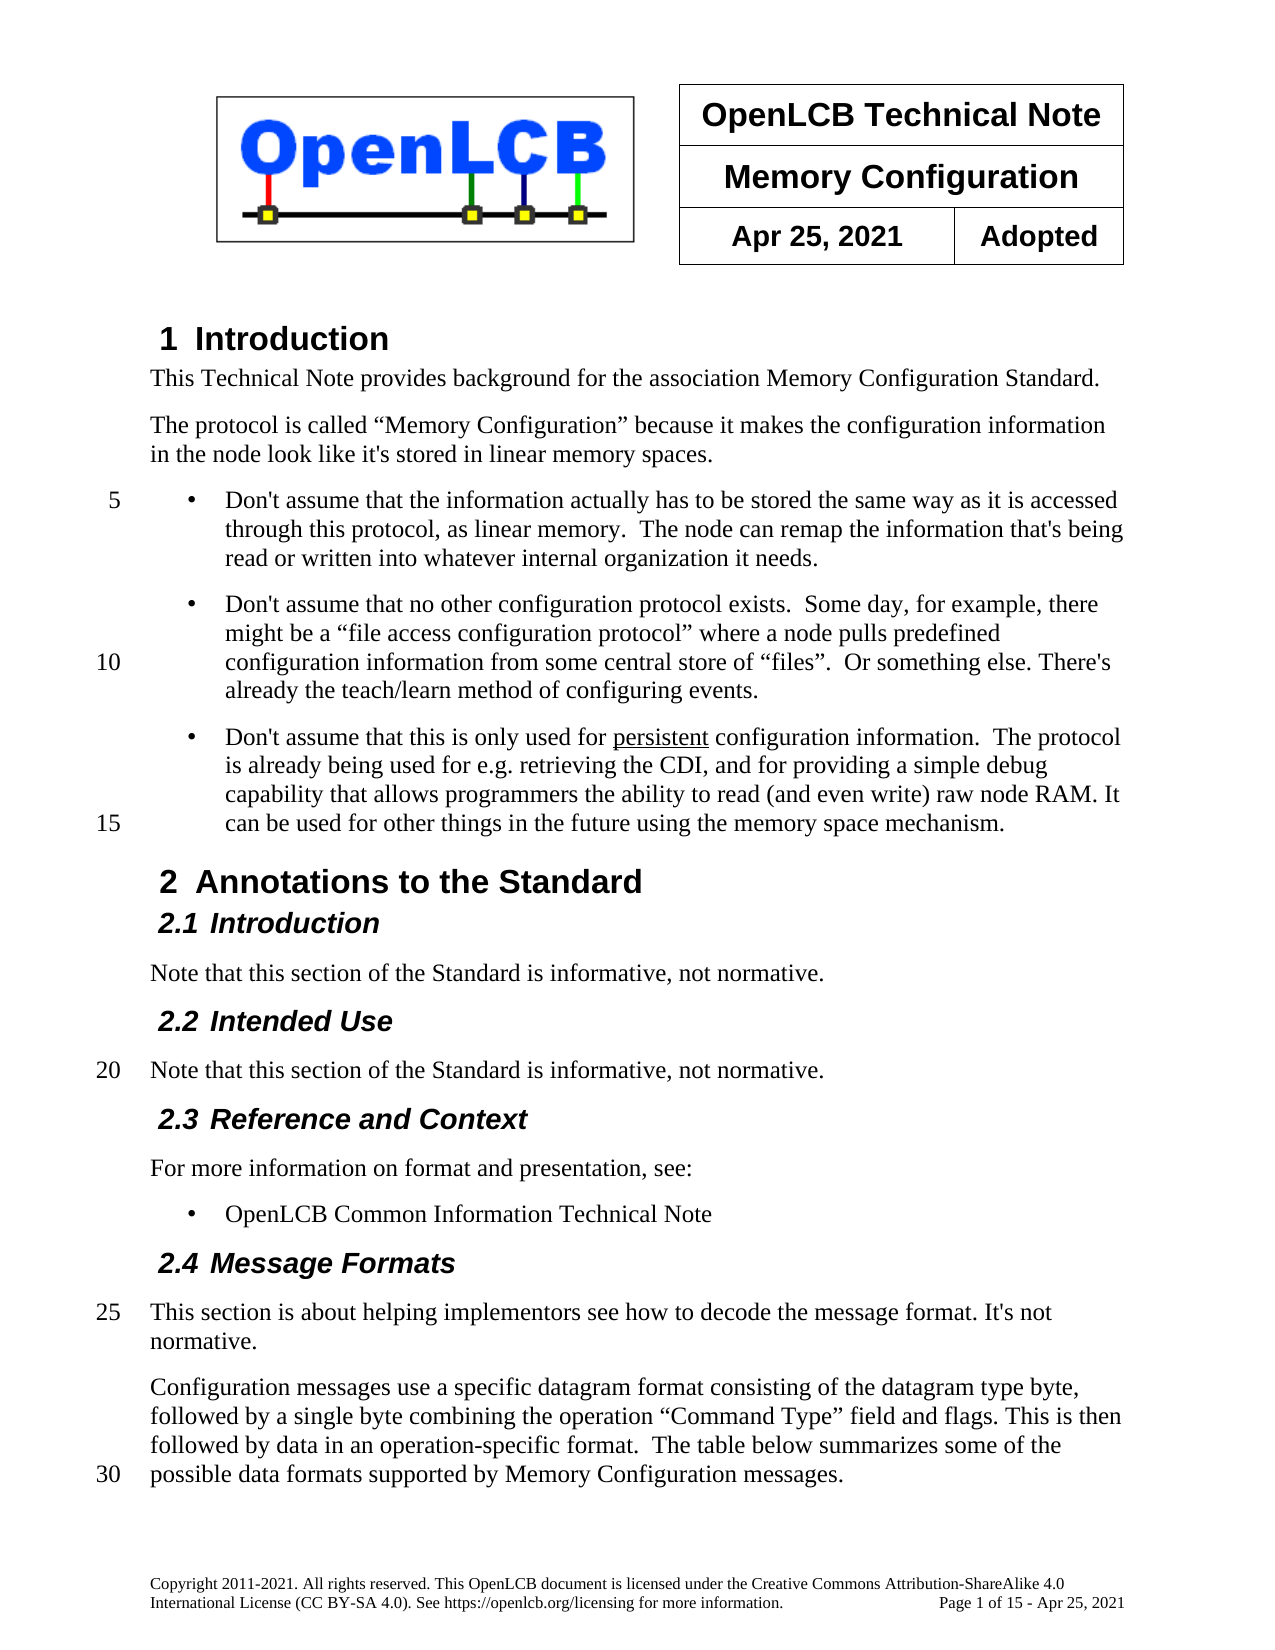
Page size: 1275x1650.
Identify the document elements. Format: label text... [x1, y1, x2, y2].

text Note that this section of the Standard is informative, not normative. [150, 958, 1125, 986]
subtitle Intended Use [150, 1004, 1125, 1038]
subtitle Reference and Context [150, 1102, 1125, 1135]
text The protocol is called “Memory Configuration” because it makes the configuration information in the node look like it's stored in linear memory spaces. [150, 410, 1125, 467]
subtitle Annotations to the Standard [150, 862, 1125, 900]
text For more information on format and presentation, see: [150, 1153, 1125, 1182]
text Note that this section of the Standard is informative, not normative. [150, 1055, 1125, 1084]
list OpenLCB Common Information Technical Note [187, 1199, 1125, 1228]
text This section is about helping implementors see how to decode the message format. It's not normative. [150, 1297, 1125, 1355]
picture [216, 95, 636, 244]
subtitle Message Formats [150, 1246, 1125, 1279]
subtitle Introduction [150, 319, 1125, 357]
subtitle Introduction [150, 906, 1125, 940]
list Don't assume that the information actually has to be stored the same way as it is accessed through this protocol, as linear memory. The node can remap the information that's being read or written into whatever internal organization it needs. [187, 485, 1125, 571]
text Configuration messages use a specific datagram format consisting of the datagram type byte, followed by a single byte combining the operation “Command Type” field and flags. This is then followed by data in an operation-specific format. The table below summarizes some of the possible data formats supported by Memory Configuration messages. [150, 1372, 1125, 1487]
list Don't assume that this is only used for persistent configuration information. The protocol is already being used for e.g. retrieving the CDI, and for providing a simple debug capability that allows programmers the ability to read (and even write) raw node RAM. It can be used for other things in the future using the memory space mechanism. [187, 722, 1125, 837]
text This Technical Note provides background for the association Memory Configuration Standard. [150, 363, 1125, 392]
list Don't assume that no other configuration protocol exists. Some day, for example, there might be a “file access configuration protocol” where a node pulls predefined configuration information from some central store of “files”. Or something else. There's already the teach/learn method of configuring events. [187, 589, 1125, 704]
